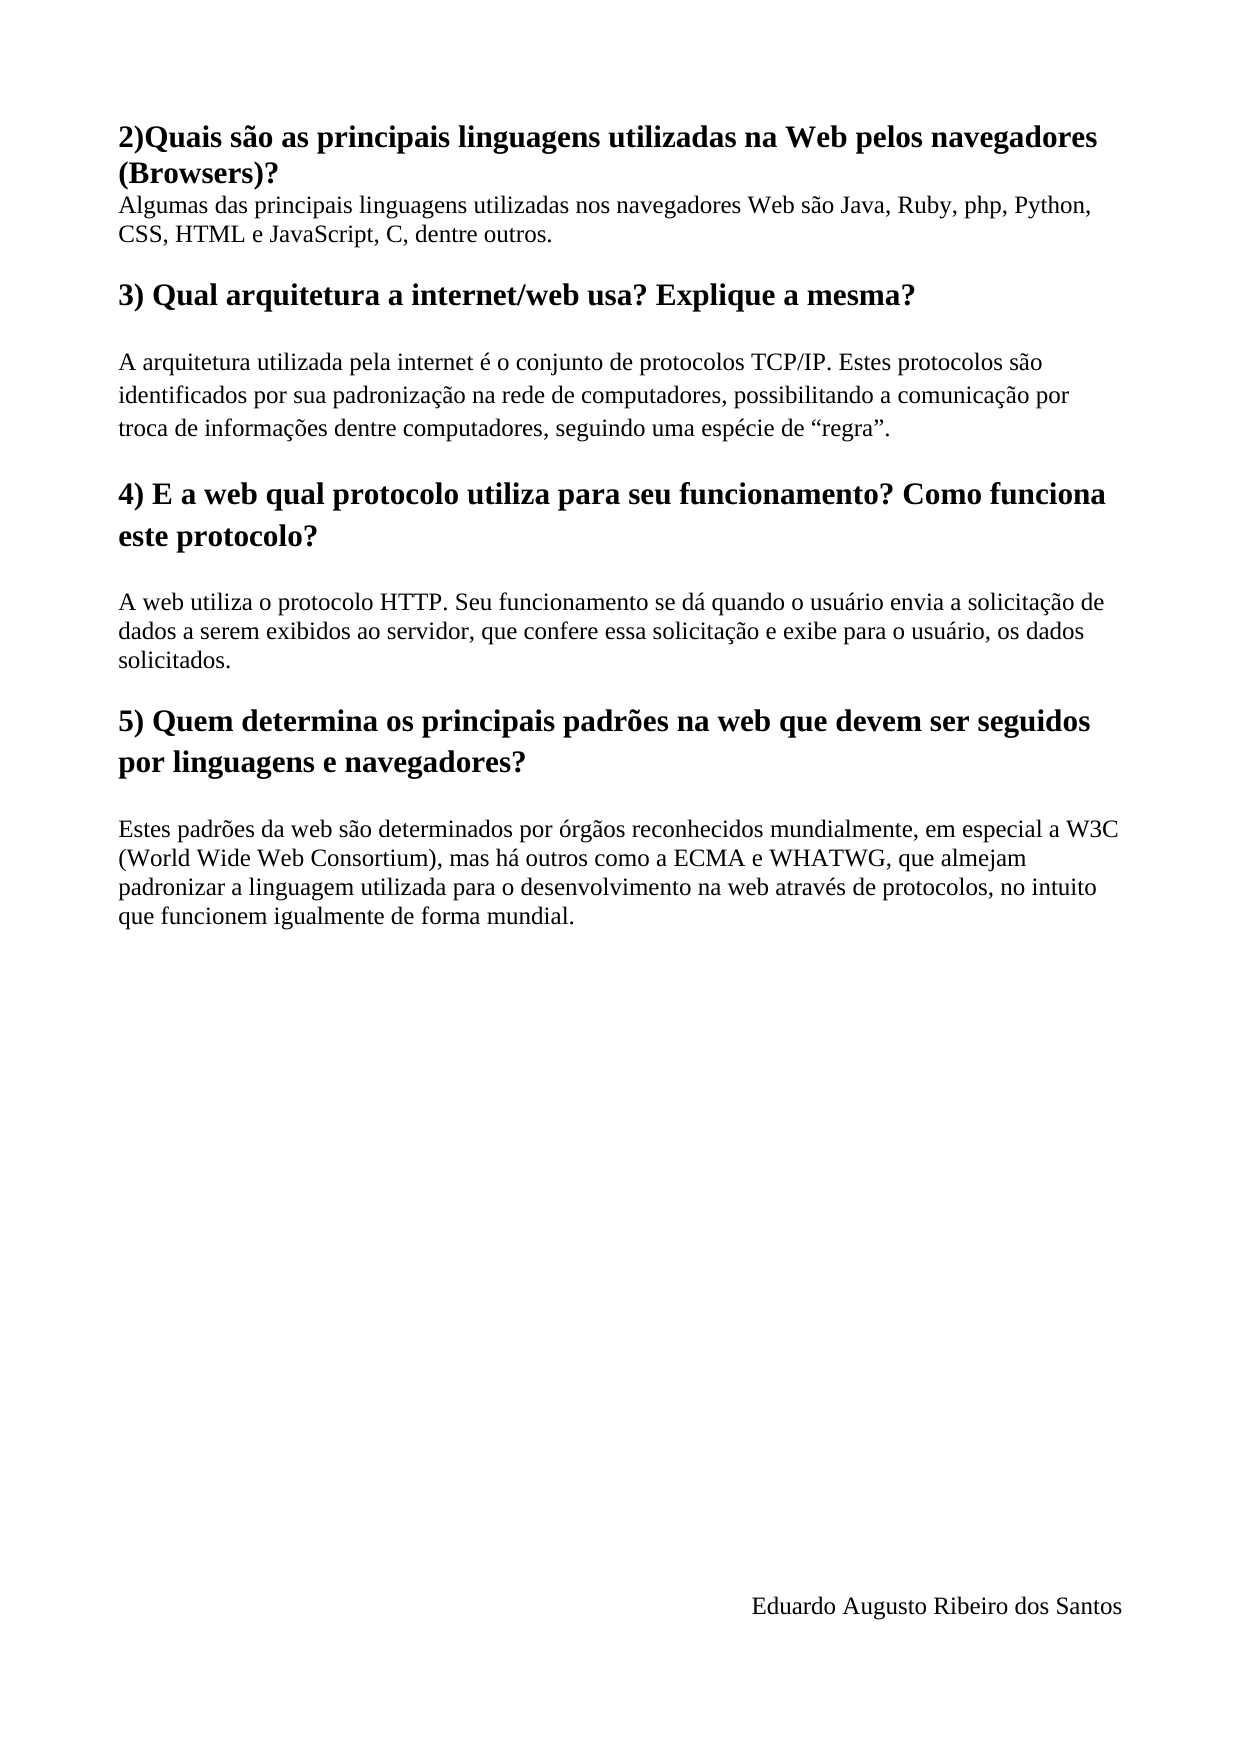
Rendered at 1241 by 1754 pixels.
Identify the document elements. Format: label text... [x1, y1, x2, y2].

text 2)Quais são as principais linguagens utilizadas na Web pelos navegadores (Browsers)? [118, 118, 1122, 190]
text Estes padrões da web são determinados por órgãos reconhecidos mundialmente, em especial a W3C (World Wide Web Consortium), mas há outros como a ECMA e WHATWG, que almejam padronizar a linguagem utilizada para o desenvolvimento na web através de protocolos, no intuito que funcionem igualmente de forma mundial. [118, 814, 1122, 929]
text A web utiliza o protocolo HTTP. Seu funcionamento se dá quando o usuário envia a solicitação de dados a serem exibidos ao servidor, que confere essa solicitação e exibe para o usuário, os dados solicitados. [118, 587, 1122, 674]
text 5) Quem determina os principais padrões na web que devem ser seguidos por linguagens e navegadores? [118, 702, 1122, 780]
text 3) Qual arquitetura a internet/web usa? Explique a mesma? [118, 276, 1122, 312]
text 4) E a web qual protocolo utiliza para seu funcionamento? Como funciona este protocolo? [118, 476, 1122, 553]
text Eduardo Augusto Ribeiro dos Santos [118, 1591, 1122, 1619]
text A arquitetura utilizada pela internet é o conjunto de protocolos TCP/IP. Estes protocolos são identificados por sua padronização na rede de computadores, possibilitando a comunicação por troca de informações dentre computadores, seguindo uma espécie de “regra”. [118, 347, 1122, 442]
text Algumas das principais linguagens utilizadas nos navegadores Web são Java, Ruby, php, Python, CSS, HTML e JavaScript, C, dentre outros. [118, 190, 1122, 247]
